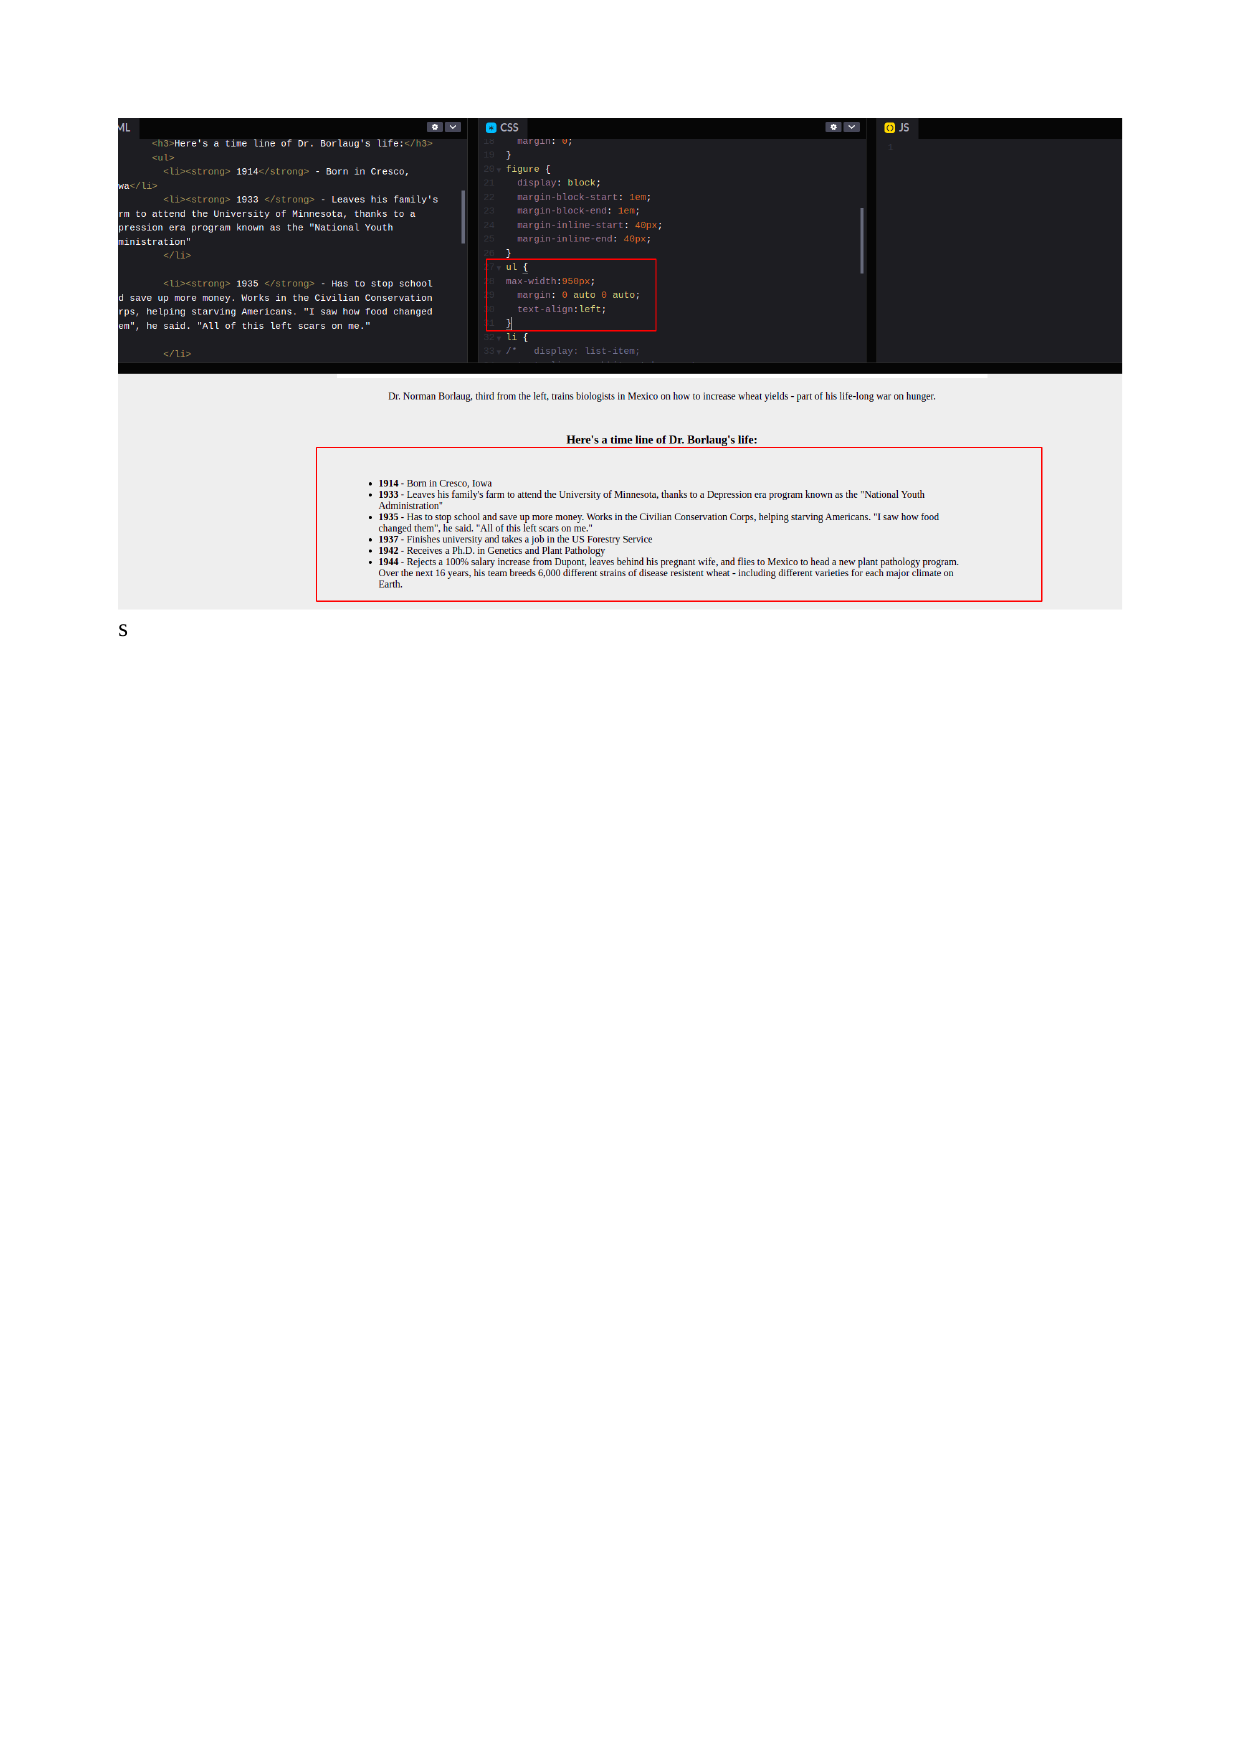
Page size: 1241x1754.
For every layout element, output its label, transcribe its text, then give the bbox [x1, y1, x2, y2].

picture [118, 118, 1123, 614]
text s [118, 614, 1122, 642]
